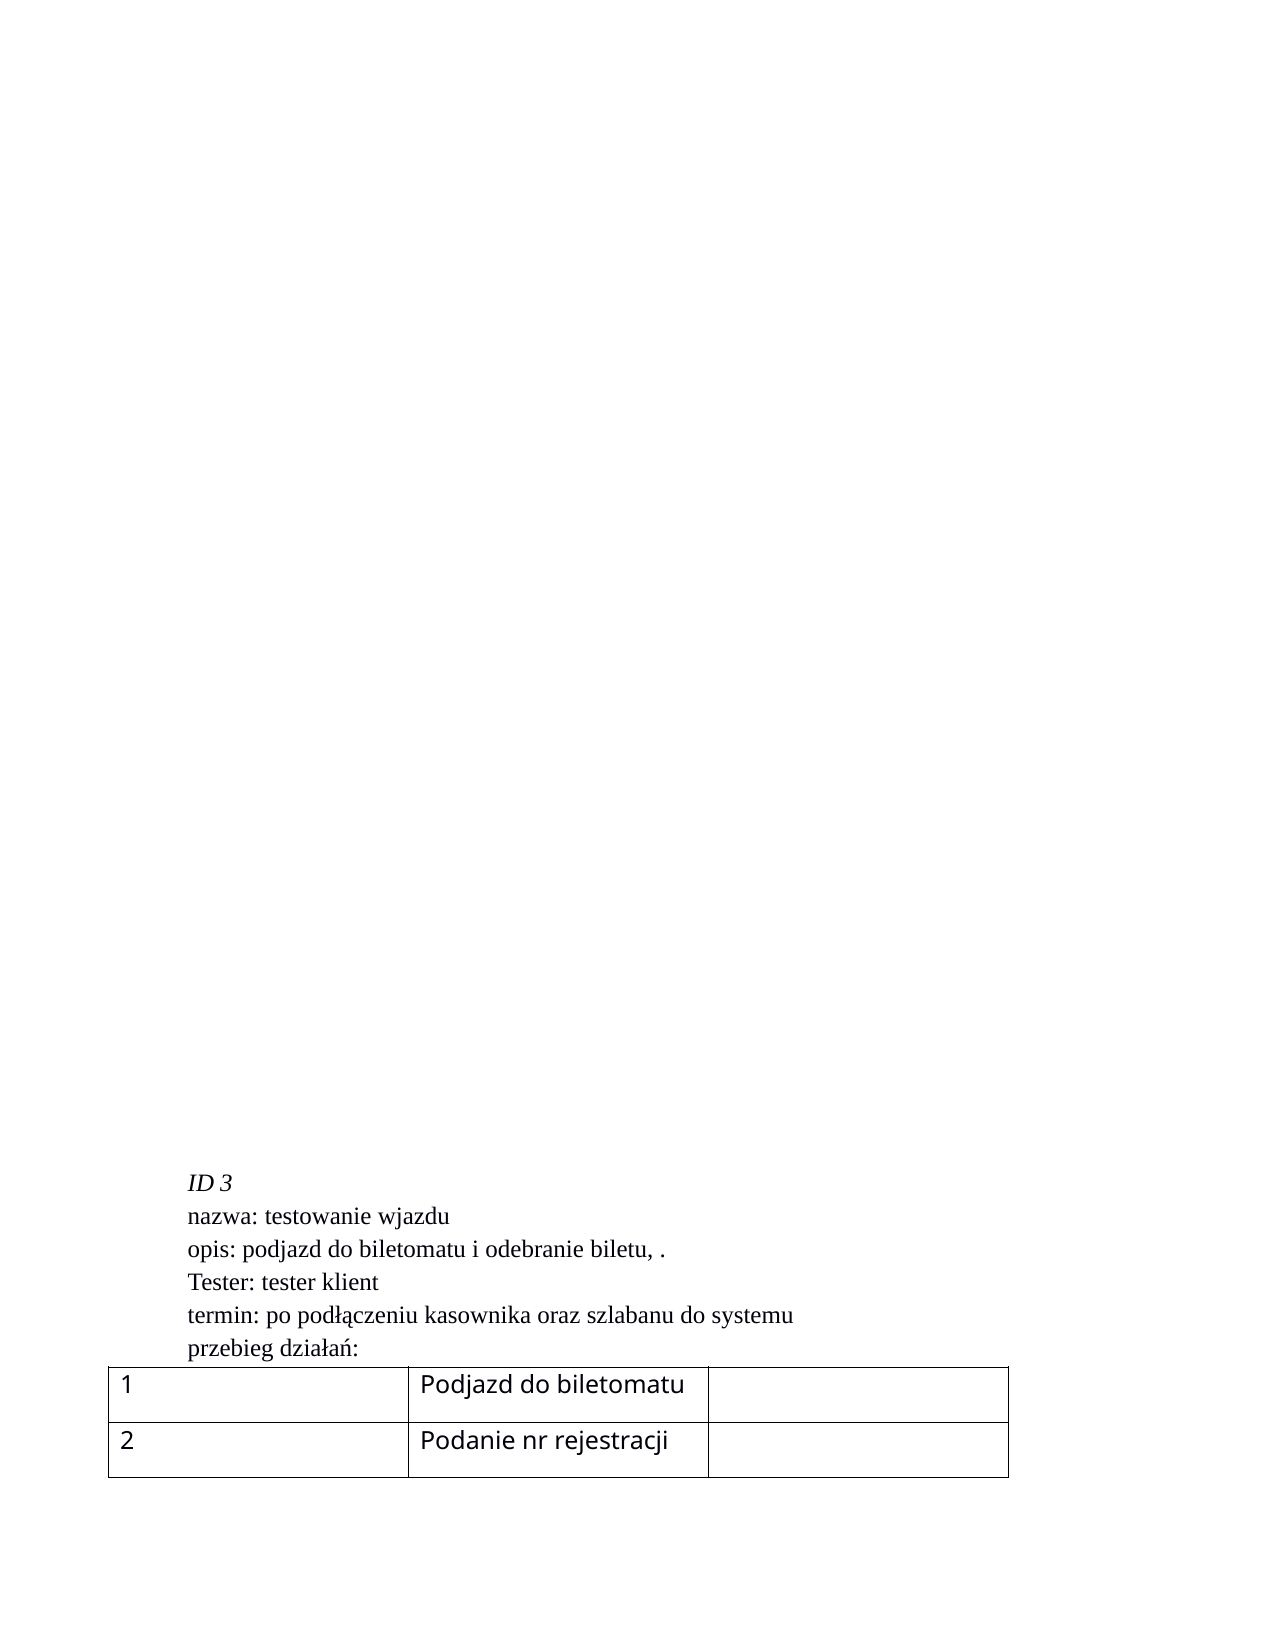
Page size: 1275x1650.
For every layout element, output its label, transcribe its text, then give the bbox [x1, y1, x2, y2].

list termin: po podłączeniu kasownika oraz szlabanu do systemu [187, 1300, 1087, 1329]
list nazwa: testowanie wjazdu [187, 1201, 1087, 1230]
table_cell Podanie nr rejestracji [409, 1423, 708, 1477]
table_header [709, 1368, 1008, 1422]
table_header Podjazd do biletomatu [409, 1368, 708, 1422]
table_cell 2 [109, 1423, 408, 1477]
list ID 3 [187, 1168, 1087, 1197]
table_cell [709, 1423, 1008, 1477]
list opis: podjazd do biletomatu i odebranie biletu, . [187, 1234, 1087, 1263]
list Tester: tester klient [187, 1267, 1087, 1296]
table_header 1 [109, 1368, 408, 1422]
list przebieg działań: [187, 1333, 1087, 1362]
